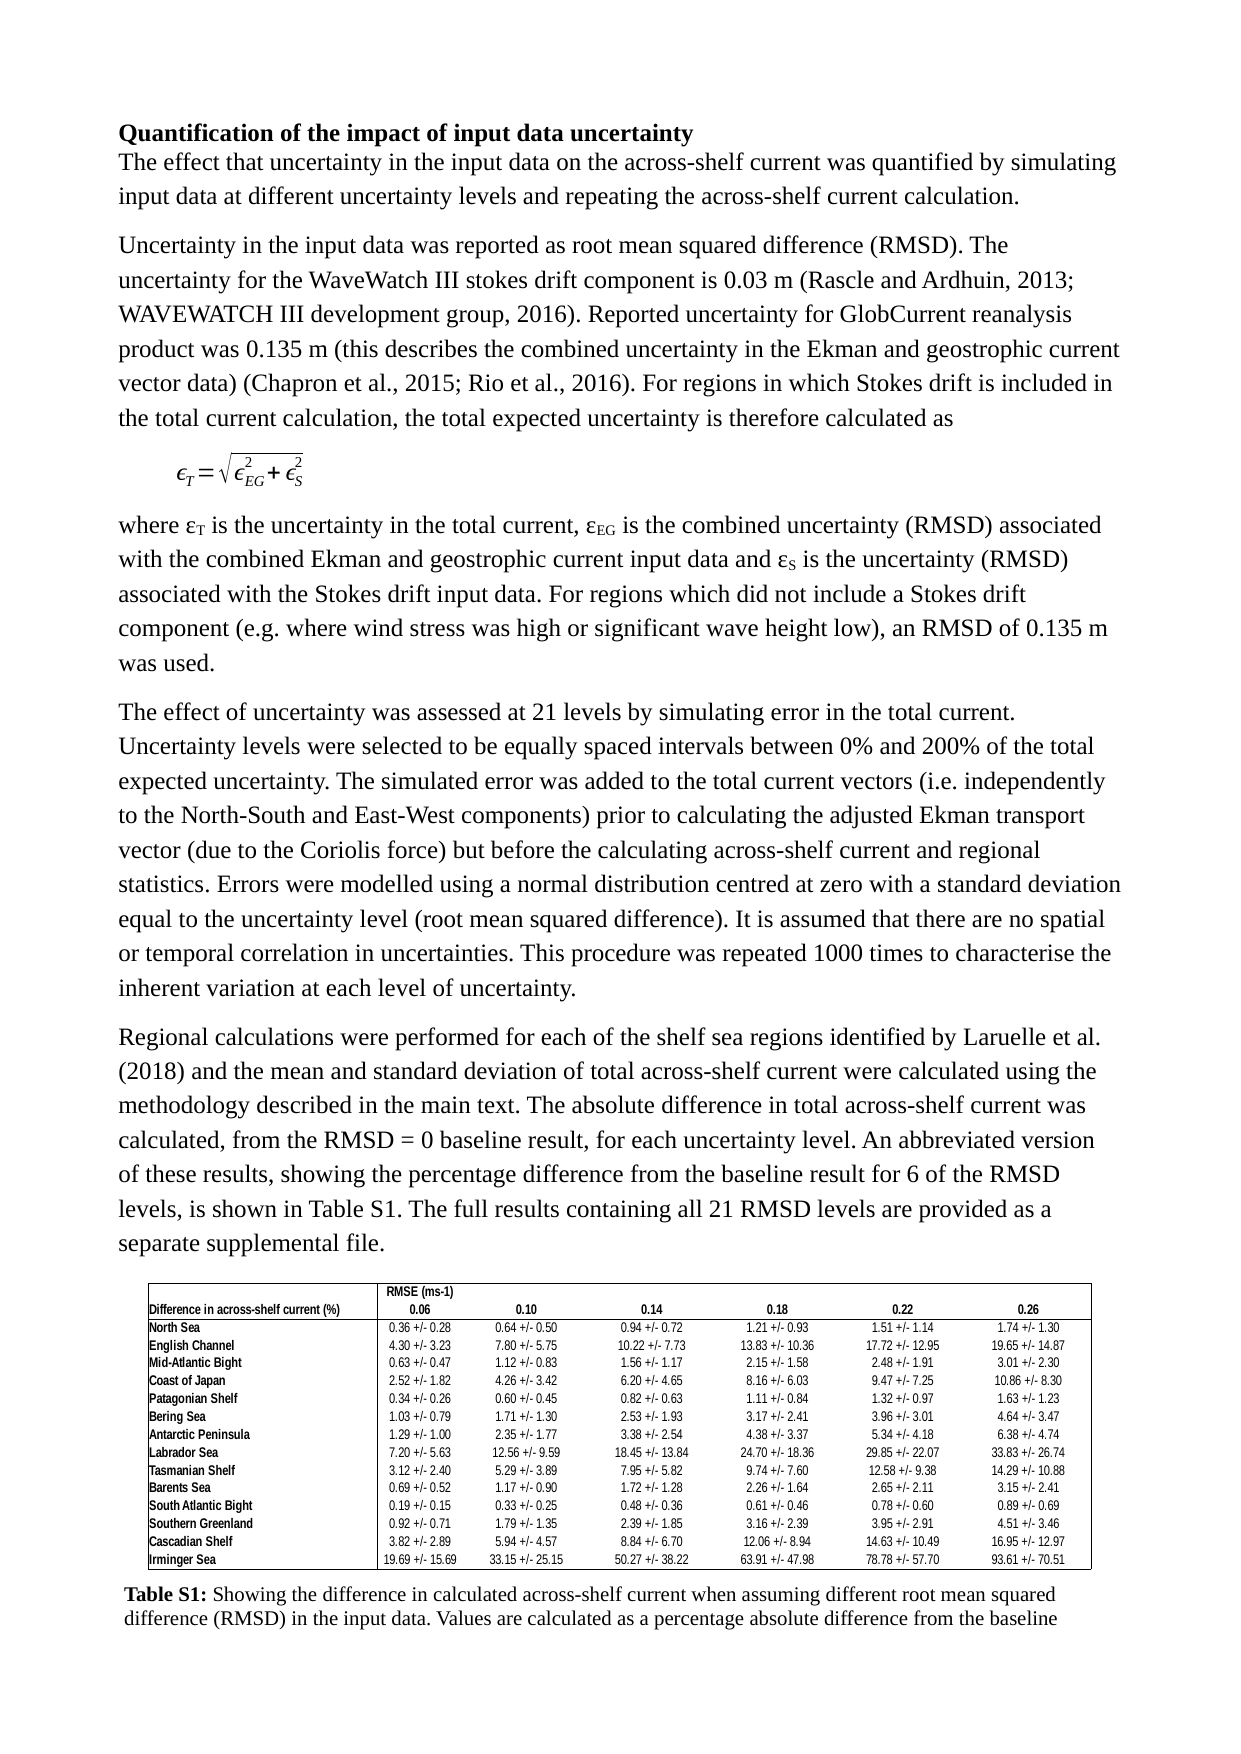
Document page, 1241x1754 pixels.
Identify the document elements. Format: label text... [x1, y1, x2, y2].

text The effect that uncertainty in the input data on the across-shelf current was quantified by simulating input data at different uncertainty levels and repeating the across-shelf current calculation. [118, 147, 1122, 210]
table_cell Table S1: Showing the difference in calculated across-shelf current when assuming different root mean squared difference (RMSD) in the input data. Values are calculated as a percentage absolute difference from the baseline [118, 1576, 1122, 1635]
text Uncertainty in the input data was reported as root mean squared difference (RMSD). The uncertainty for the WaveWatch III stokes drift component is 0.03 m (Rascle and Ardhuin, 2013; WAVEWATCH III development group, 2016). Reported uncertainty for GlobCurrent reanalysis product was 0.135 m (this describes the combined uncertainty in the Ekman and geostrophic current vector data) (Chapron et al., 2015; Rio et al., 2016). For regions in which Stokes drift is included in the total current calculation, the total expected uncertainty is therefore calculated as [118, 230, 1122, 432]
text Regional calculations were performed for each of the shelf sea regions identified by Laruelle et al. (2018)⁠ and the mean and standard deviation of total across-shelf current were calculated using the methodology described in the main text. The absolute difference in total across-shelf current was calculated, from the RMSD = 0 baseline result, for each uncertainty level. An abbreviated version of these results, showing the percentage difference from the baseline result for 6 of the RMSD levels, is shown in Table S1. The full results containing all 21 RMSD levels are provided as a separate supplemental file. [118, 1022, 1122, 1257]
text The effect of uncertainty was assessed at 21 levels by simulating error in the total current. Uncertainty levels were selected to be equally spaced intervals between 0% and 200% of the total expected uncertainty. The simulated error was added to the total current vectors (i.e. independently to the North-South and East-West components) prior to calculating the adjusted Ekman transport vector (due to the Coriolis force) but before the calculating across-shelf current and regional statistics. Errors were modelled using a normal distribution centred at zero with a standard deviation equal to the uncertainty level (root mean squared difference). It is assumed that there are no spatial or temporal correlation in uncertainties. This procedure was repeated 1000 times to characterise the inherent variation at each level of uncertainty. [118, 697, 1122, 1001]
table_header [118, 1278, 1122, 1576]
text Quantification of the impact of input data uncertainty [118, 118, 1122, 147]
text where εT is the uncertainty in the total current, εEG is the combined uncertainty (RMSD) associated with the combined Ekman and geostrophic current input data and εS is the uncertainty (RMSD) associated with the Stokes drift input data. For regions which did not include a Stokes drift component (e.g. where wind stress was high or significant wave height low), an RMSD of 0.135 m was used. [118, 510, 1122, 676]
